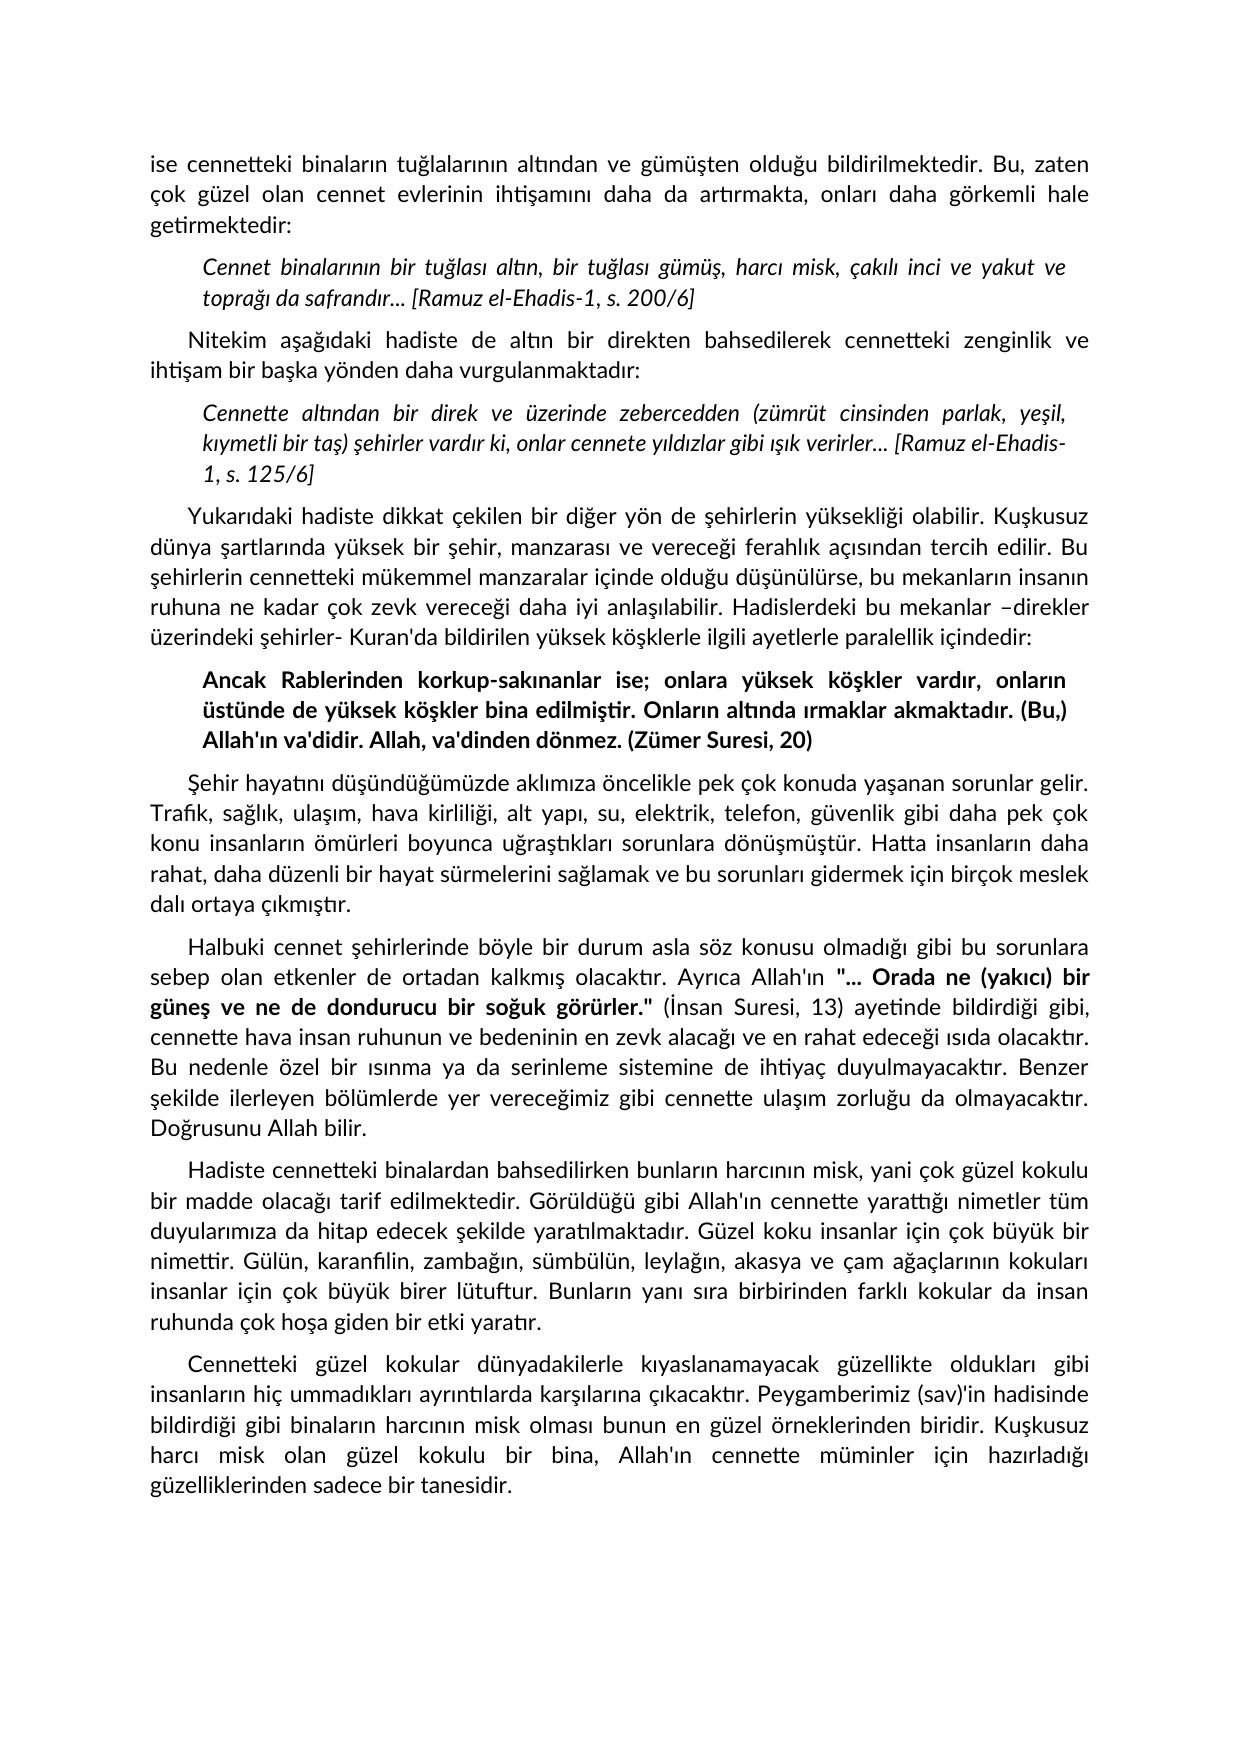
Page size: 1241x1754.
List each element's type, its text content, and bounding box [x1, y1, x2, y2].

text Şehir hayatını düşündüğümüzde aklımıza öncelikle pek çok konuda yaşanan sorunlar gelir. Trafik, sağlık, ulaşım, hava kirliliği, alt yapı, su, elektrik, telefon, güvenlik gibi daha pek çok konu insanların ömürleri boyunca uğraştıkları sorunlara dönüşmüştür. Hatta insanların daha rahat, daha düzenli bir hayat sürmelerini sağlamak ve bu sorunları gidermek için birçok meslek dalı ortaya çıkmıştır. [150, 769, 1090, 917]
text Cennetteki güzel kokular dünyadakilerle kıyaslanamayacak güzellikte oldukları gibi insanların hiç ummadıkları ayrıntılarda karşılarına çıkacaktır. Peygamberimiz (sav)'in hadisinde bildirdiği gibi binaların harcının misk olması bunun en güzel örneklerinden biridir. Kuşkusuz harcı misk olan güzel kokulu bir bina, Allah'ın cennette müminler için hazırladığı güzelliklerinden sadece bir tanesidir. [150, 1350, 1090, 1498]
text Cennet binalarının bir tuğlası altın, bir tuğlası gümüş, harcı misk, çakılı inci ve yakut ve toprağı da safrandır... [Ramuz el-Ehadis-1, s. 200/6] [202, 253, 1068, 311]
text Halbuki cennet şehirlerinde böyle bir durum asla söz konusu olmadığı gibi bu sorunlara sebep olan etkenler de ortadan kalkmış olacaktır. Ayrıca Allah'ın "... Orada ne (yakıcı) bir güneş ve ne de dondurucu bir soğuk görürler." (İnsan Suresi, 13) ayetinde bildirdiği gibi, cennette hava insan ruhunun ve bedeninin en zevk alacağı ve en rahat edeceği ısıda olacaktır. Bu nedenle özel bir ısınma ya da serinleme sistemine de ihtiyaç duyulmayacaktır. Benzer şekilde ilerleyen bölümlerde yer vereceğimiz gibi cennette ulaşım zorluğu da olmayacaktır. Doğrusunu Allah bilir. [150, 932, 1090, 1141]
text Hadiste cennetteki binalardan bahsedilirken bunların harcının misk, yani çok güzel kokulu bir madde olacağı tarif edilmektedir. Görüldüğü gibi Allah'ın cennette yarattığı nimetler tüm duyularımıza da hitap edecek şekilde yaratılmaktadır. Güzel koku insanlar için çok büyük bir nimettir. Gülün, karanfilin, zambağın, sümbülün, leylağın, akasya ve çam ağaçlarının kokuları insanlar için çok büyük birer lütuftur. Bunların yanı sıra birbirinden farklı kokular da insan ruhunda çok hoşa giden bir etki yaratır. [150, 1156, 1090, 1335]
text Nitekim aşağıdaki hadiste de altın bir direkten bahsedilerek cennetteki zenginlik ve ihtişam bir başka yönden daha vurgulanmaktadır: [150, 326, 1090, 384]
text ise cennetteki binaların tuğlalarının altından ve gümüşten olduğu bildirilmektedir. Bu, zaten çok güzel olan cennet evlerinin ihtişamını daha da artırmakta, onları daha görkemli hale getirmektedir: [150, 150, 1090, 238]
text Cennette altından bir direk ve üzerinde zebercedden (zümrüt cinsinden parlak, yeşil, kıymetli bir taş) şehirler vardır ki, onlar cennete yıldızlar gibi ışık verirler... [Ramuz el-Ehadis-1, s. 125/6] [202, 399, 1068, 487]
text Ancak Rablerinden korkup-sakınanlar ise; onlara yüksek köşkler vardır, onların üstünde de yüksek köşkler bina edilmiştir. Onların altında ırmaklar akmaktadır. (Bu,) Allah'ın va'didir. Allah, va'dinden dönmez. (Zümer Suresi, 20) [202, 666, 1068, 753]
text Yukarıdaki hadiste dikkat çekilen bir diğer yön de şehirlerin yüksekliği olabilir. Kuşkusuz dünya şartlarında yüksek bir şehir, manzarası ve vereceği ferahlık açısından tercih edilir. Bu şehirlerin cennetteki mükemmel manzaralar içinde olduğu düşünülürse, bu mekanların insanın ruhuna ne kadar çok zevk vereceği daha iyi anlaşılabilir. Hadislerdeki bu mekanlar –direkler üzerindeki şehirler- Kuran'da bildirilen yüksek köşklerle ilgili ayetlerle paralellik içindedir: [150, 502, 1090, 650]
